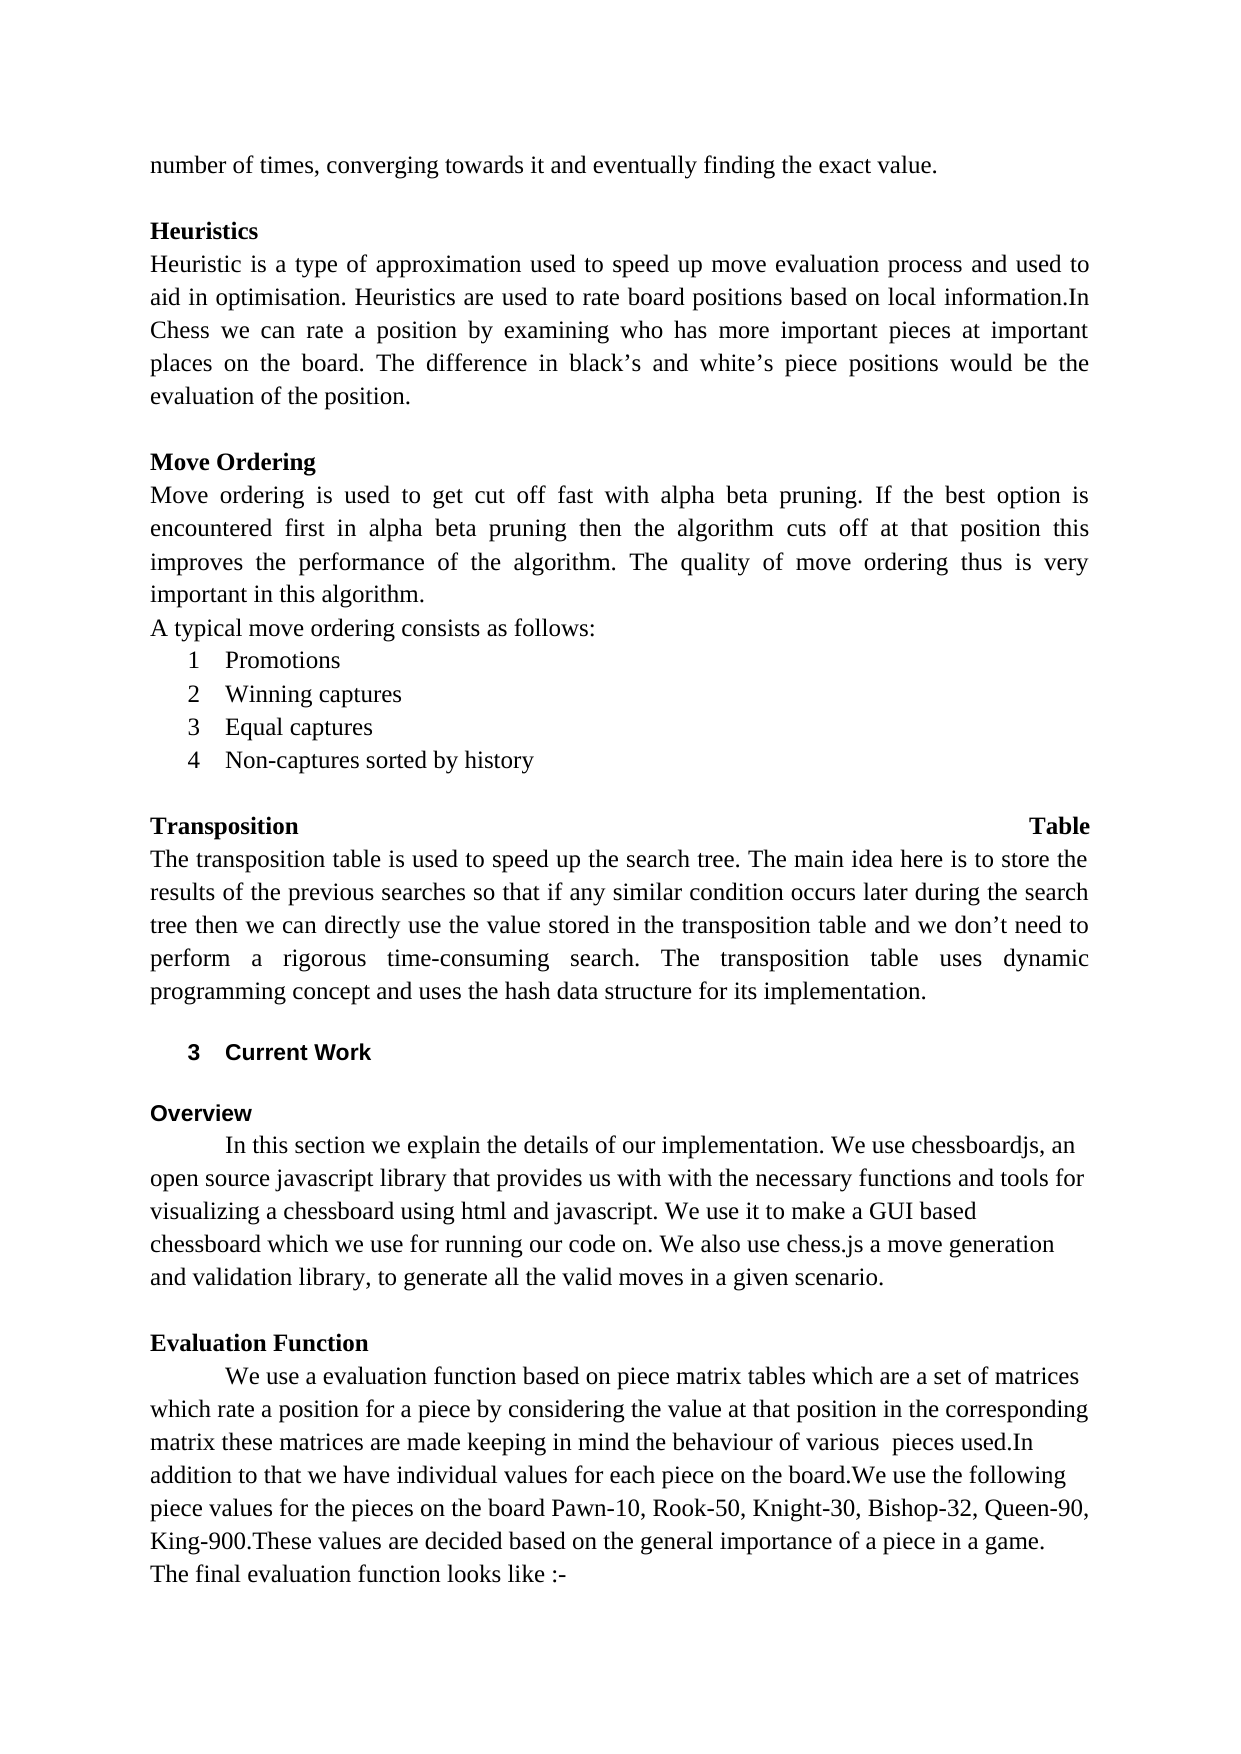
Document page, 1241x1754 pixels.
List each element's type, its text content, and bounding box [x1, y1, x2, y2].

list Winning captures [187, 679, 1090, 707]
text Heuristic is a type of approximation used to speed up move evaluation process and used to aid in optimisation. Heuristics are used to rate board positions based on local information.In Chess we can rate a position by examining who has more important pieces at important places on the board. The difference in black’s and white’s piece positions would be the evaluation of the position. [150, 249, 1090, 410]
text Heuristics [150, 216, 1090, 245]
text We use a evaluation function based on piece matrix tables which are a set of matrices which rate a position for a piece by considering the value at that position in the corresponding matrix these matrices are made keeping in mind the behaviour of various pieces used.In addition to that we have individual values for each piece on the board.We use the following piece values for the pieces on the board Pawn-10, Rook-50, Knight-30, Bishop-32, Queen-90, King-900.These values are decided based on the general importance of a piece in a game. [150, 1361, 1090, 1555]
list Current Work [187, 1039, 1090, 1065]
text Move ordering is used to get cut off fast with alpha beta pruning. If the best option is encountered first in alpha beta pruning then the algorithm cuts off at that position this improves the performance of the algorithm. The quality of move ordering thus is very important in this algorithm. [150, 481, 1090, 608]
text The final evaluation function looks like :- [150, 1559, 1090, 1588]
text In this section we explain the details of our implementation. We use chessboardjs, an open source javascript library that provides us with with the necessary functions and tools for visualizing a chessboard using html and javascript. We use it to make a GUI based chessboard which we use for running our code on. We also use chess.js a move generation and validation library, to generate all the valid moves in a given scenario. [150, 1130, 1090, 1291]
list Non-captures sorted by history [187, 745, 1090, 773]
text Transposition Table The transposition table is used to speed up the search tree. The main idea here is to store the results of the previous searches so that if any similar condition occurs later during the search tree then we can directly use the value stored in the transposition table and we don’t need to perform a rigorous time-consuming search. The transposition table uses dynamic programming concept and uses the hash data structure for its implementation. [150, 811, 1090, 1004]
text Overview [150, 1099, 1090, 1126]
list Promotions [187, 646, 1090, 674]
text number of times, converging towards it and eventually finding the exact value. [150, 150, 1090, 179]
text Move Ordering [150, 447, 1090, 476]
list Equal captures [187, 712, 1090, 740]
text A typical move ordering consists as follows: [150, 613, 1090, 641]
text Evaluation Function [150, 1328, 1090, 1357]
